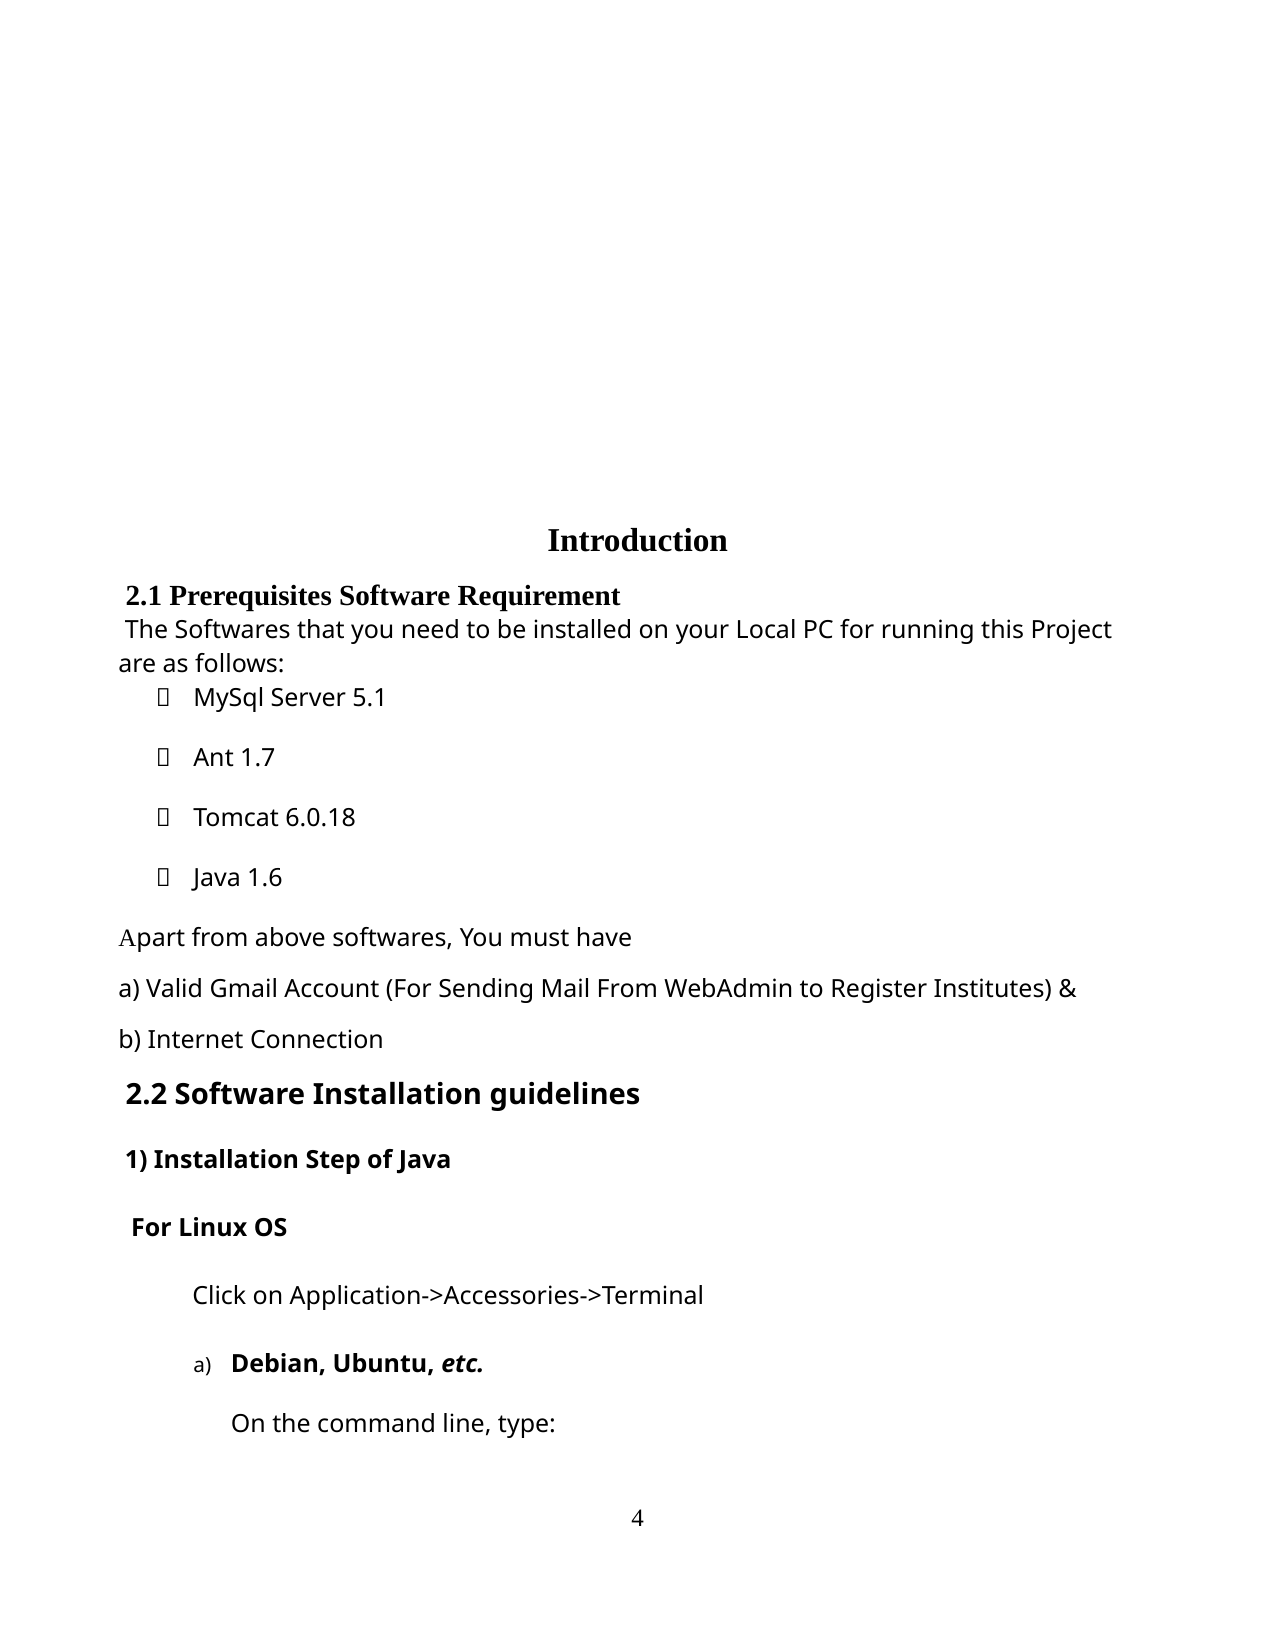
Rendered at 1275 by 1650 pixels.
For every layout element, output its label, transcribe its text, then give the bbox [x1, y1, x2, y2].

list Java 1.6 [156, 860, 1157, 894]
text 2.2 Software Installation guidelines [118, 1073, 1157, 1113]
text a) Valid Gmail Account (For Sending Mail From WebAdmin to Register Institutes) & [118, 971, 1157, 1005]
text For Linux OS [118, 1209, 1157, 1243]
list Tomcat 6.0.18 [156, 800, 1157, 834]
text 2.1 Prerequisites Software Requirement [118, 578, 1157, 612]
text 1) Installation Step of Java [118, 1141, 1157, 1175]
list Debian, Ubuntu, etc. [193, 1346, 1157, 1380]
text Introduction [118, 521, 1157, 559]
text Click on Application->Accessories->Terminal [118, 1278, 1157, 1312]
list Ant 1.7 [156, 740, 1157, 774]
list MySql Server 5.1 [156, 680, 1157, 714]
text b) Internet Connection [118, 1022, 1157, 1056]
text Apart from above softwares, You must have [118, 920, 1157, 954]
text The Softwares that you need to be installed on your Local PC for running this Project are as follows: [118, 612, 1157, 680]
text On the command line, type: [231, 1406, 1157, 1440]
